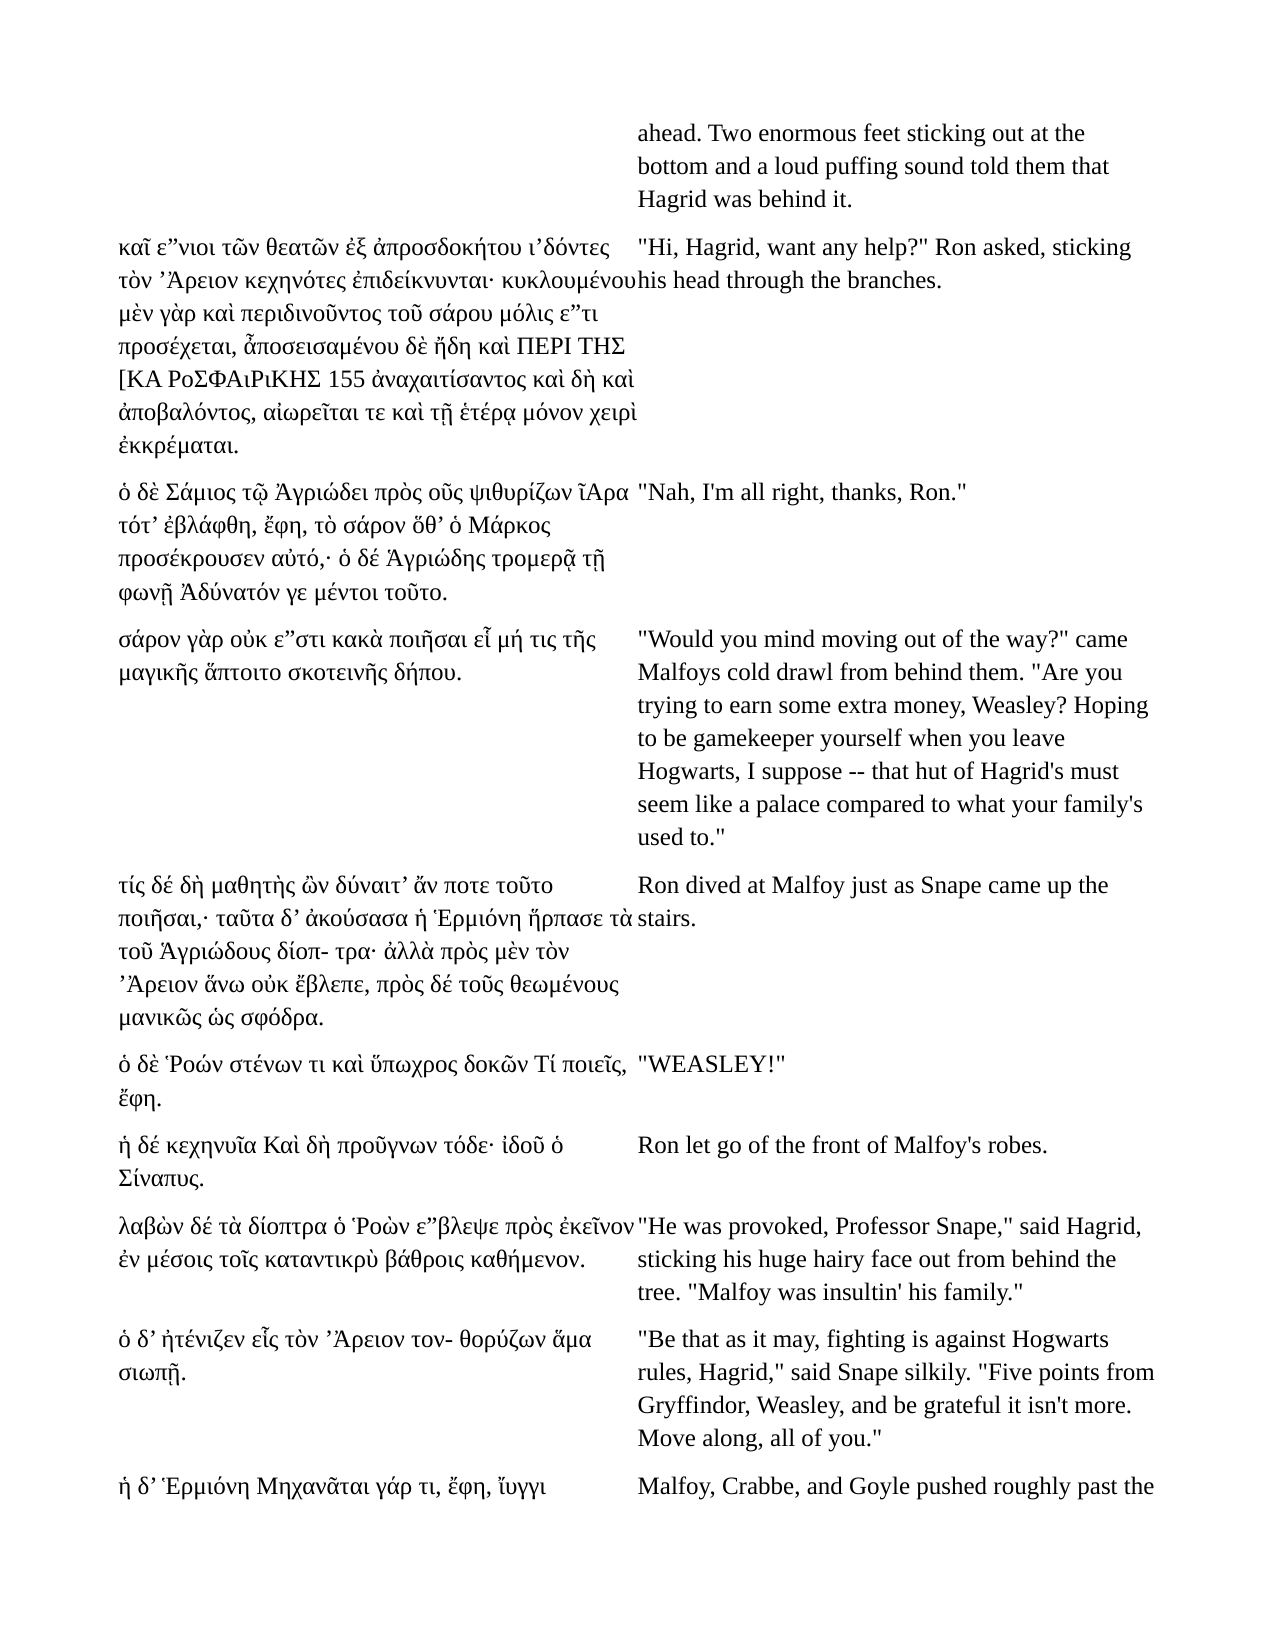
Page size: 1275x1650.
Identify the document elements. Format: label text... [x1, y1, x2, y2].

table_cell "Would you mind moving out of the way?" came Malfoys cold drawl from behind them. "Are you trying to earn some extra money, Weasley? Hoping to be gamekeeper yourself when you leave Hogwarts, I suppose -- that hut of Hagrid's must seem like a palace compared to what your family's used to." [638, 624, 1157, 870]
table_cell λαβὼν δέ τὰ δίοπτρα ὁ Ῥοὼν ε”βλεψε πρὸς ἐκεῖνον ἐν μέσοις τοῖς καταντικρὺ βάθροις καθήμενον. [118, 1211, 637, 1324]
table_cell Malfoy, Crabbe, and Goyle pushed roughly past the [638, 1471, 1157, 1500]
table_cell ὁ δ’ ἠτένιζεν εἷς τὸν ’Ἀρειον τον- θορύζων ἅμα σιωπῇ. [118, 1325, 637, 1471]
table_cell Ron dived at Malfoy just as Snape came up the stairs. [638, 870, 1157, 1049]
table_cell [118, 118, 637, 232]
table_cell ὁ δὲ Ῥοών στένων τι καὶ ὕπωχρος δοκῶν Τί ποιεῖς, ἔφη. [118, 1050, 637, 1130]
table_cell σάρον γὰρ οὐκ ε”στι κακὰ ποιῆσαι εἷ μή τις τῆς μαγικῆς ἅπτοιτο σκοτεινῆς δήπου. [118, 624, 637, 870]
table_cell ahead. Two enormous feet sticking out at the bottom and a loud puffing sound told them that Hagrid was behind it. [638, 118, 1157, 232]
table_cell καῖ ε”νιοι τῶν θεατῶν ἐξ ἀπροσδοκήτου ι’δόντες τὸν ’Ἀρειον κεχηνότες ἐπιδείκνυνται· κυκλουμένου μὲν γὰρ καὶ περιδινοῦντος τοῦ σάρου μόλις ε”τι προσέχεται, ἆποσεισαμένου δὲ ἤδη καὶ ΠΕΡΙ ΤΗΣ [ΚΑ ΡοΣΦΑιΡιΚΗΣ 155 ἀναχαιτίσαντος καὶ δὴ καὶ ἀποβαλόντος, αἰωρεῖται τε καὶ τῇ ἑτέρᾳ μόνον χειρὶ ἐκκρέμαται. [118, 232, 637, 477]
table_cell τίς δέ δὴ μαθητὴς ὢν δύναιτ’ ἄν ποτε τοῦτο ποιῆσαι,· ταῦτα δ’ ἀκούσασα ἡ Ἑρμιόνη ἥρπασε τὰ τοῦ Ἁγριώδους δίοπ- τρα· ἀλλὰ πρὸς μὲν τὸν ’Ἀρειον ἅνω οὐκ ἔβλεπε, πρὸς δέ τοῦς θεωμένους μανικῶς ὡς σφόδρα. [118, 870, 637, 1049]
table_cell "Be that as it may, fighting is against Hogwarts rules, Hagrid," said Snape silkily. "Five points from Gryffindor, Weasley, and be grateful it isn't more. Move along, all of you." [638, 1325, 1157, 1471]
table_cell Ron let go of the front of Malfoy's robes. [638, 1130, 1157, 1211]
table_cell "WEASLEY!" [638, 1050, 1157, 1130]
table_cell "He was provoked, Professor Snape," said Hagrid, sticking his huge hairy face out from behind the tree. "Malfoy was insultin' his family." [638, 1211, 1157, 1324]
table_cell "Nah, I'm all right, thanks, Ron." [638, 478, 1157, 624]
table_cell ὁ δὲ Σάμιος τῷ Ἀγριώδει πρὸς οῦς ψιθυρίζων ῖΑρα τότ’ ἐβλάφθη, ἔφη, τὸ σάρον ὅθ’ ὁ Μάρκος προσέκρουσεν αὐτό,· ὁ δέ Ἁγριώδης τρομερᾷ τῇ φωνῇ Ἀδύνατόν γε μέντοι τοῦτο. [118, 478, 637, 624]
table_cell ἡ δ’ Ἑρμιόνη Μηχανᾶται γάρ τι, ἔφη, ἴυγγι [118, 1471, 637, 1500]
table_cell "Hi, Hagrid, want any help?" Ron asked, sticking his head through the branches. [638, 232, 1157, 477]
table_cell ἡ δέ κεχηνυῖα Καὶ δὴ προῦγνων τόδε· ἰδοῦ ὁ Σίναπυς. [118, 1130, 637, 1211]
